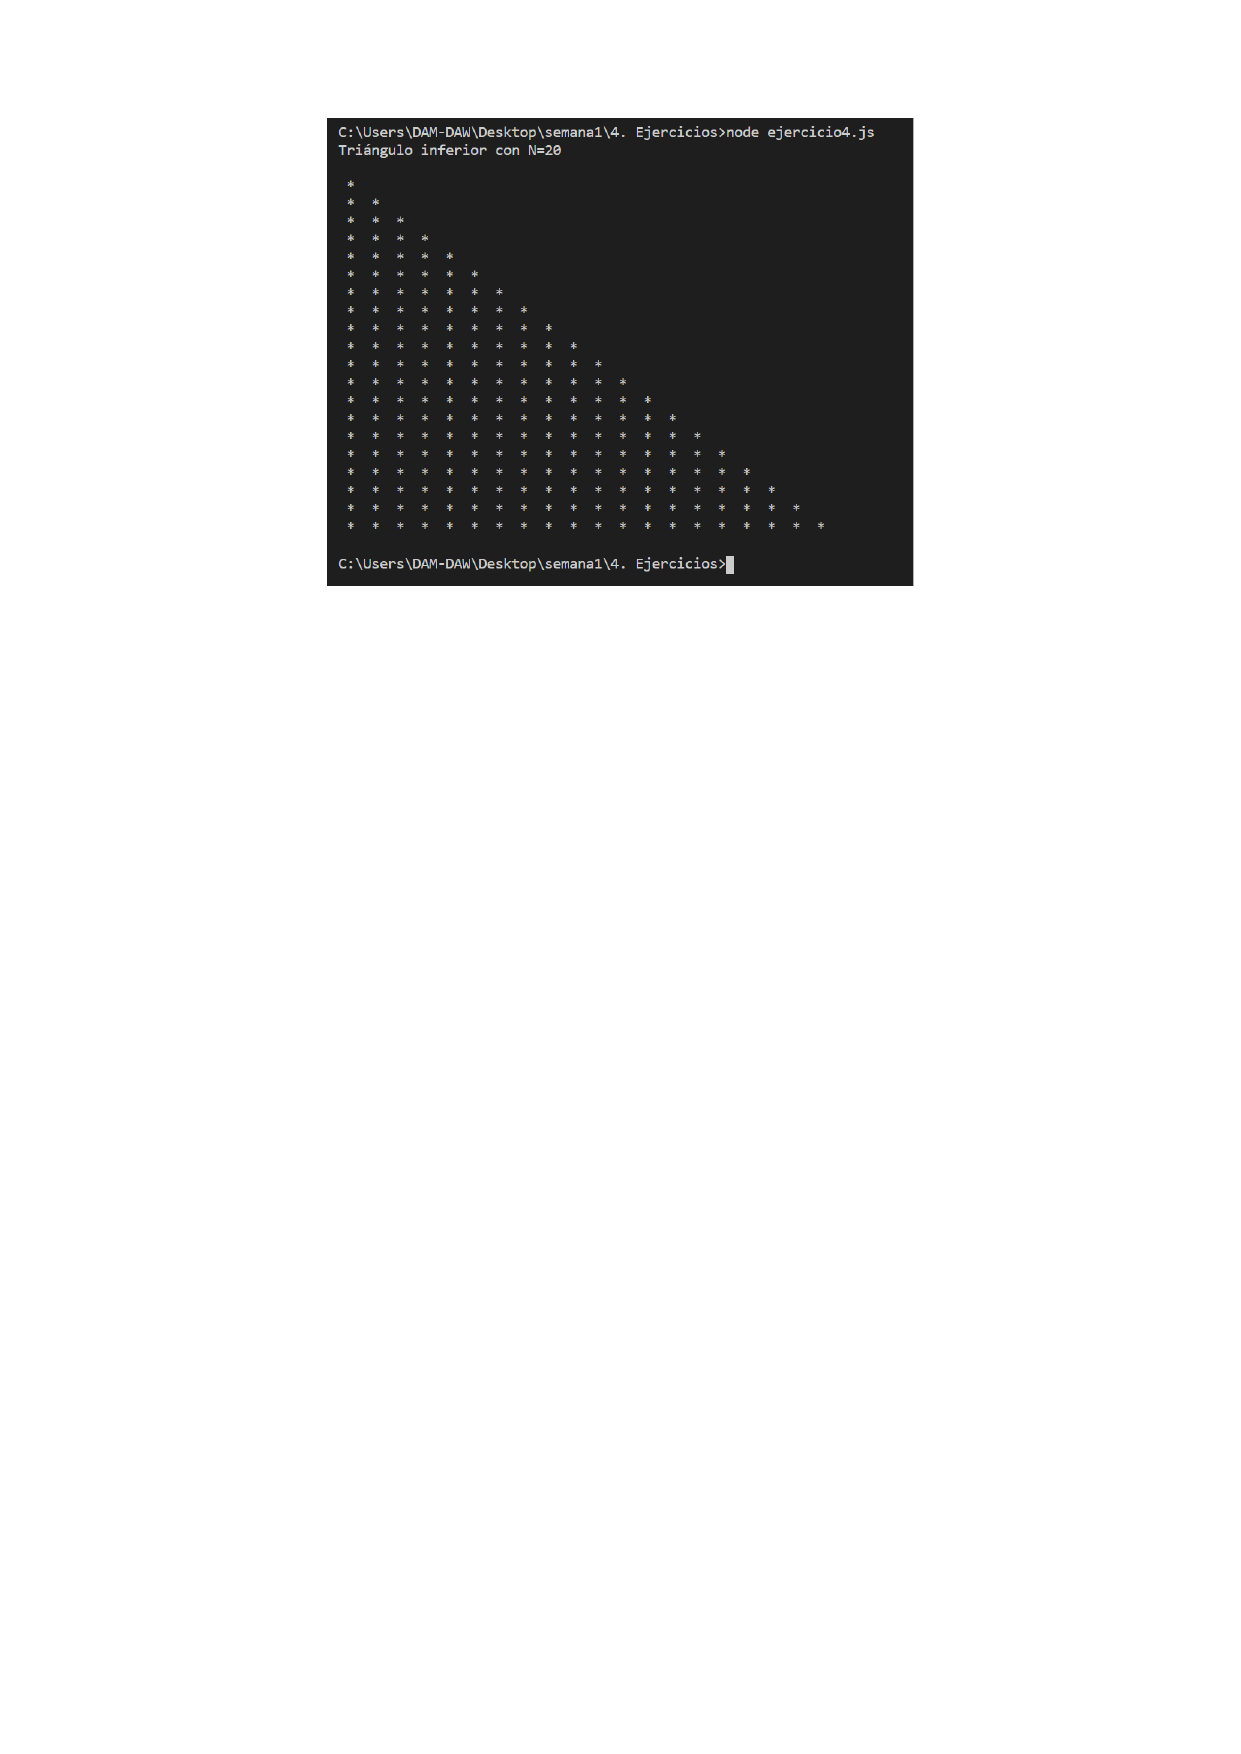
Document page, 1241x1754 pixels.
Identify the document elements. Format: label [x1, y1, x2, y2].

picture [327, 118, 914, 586]
